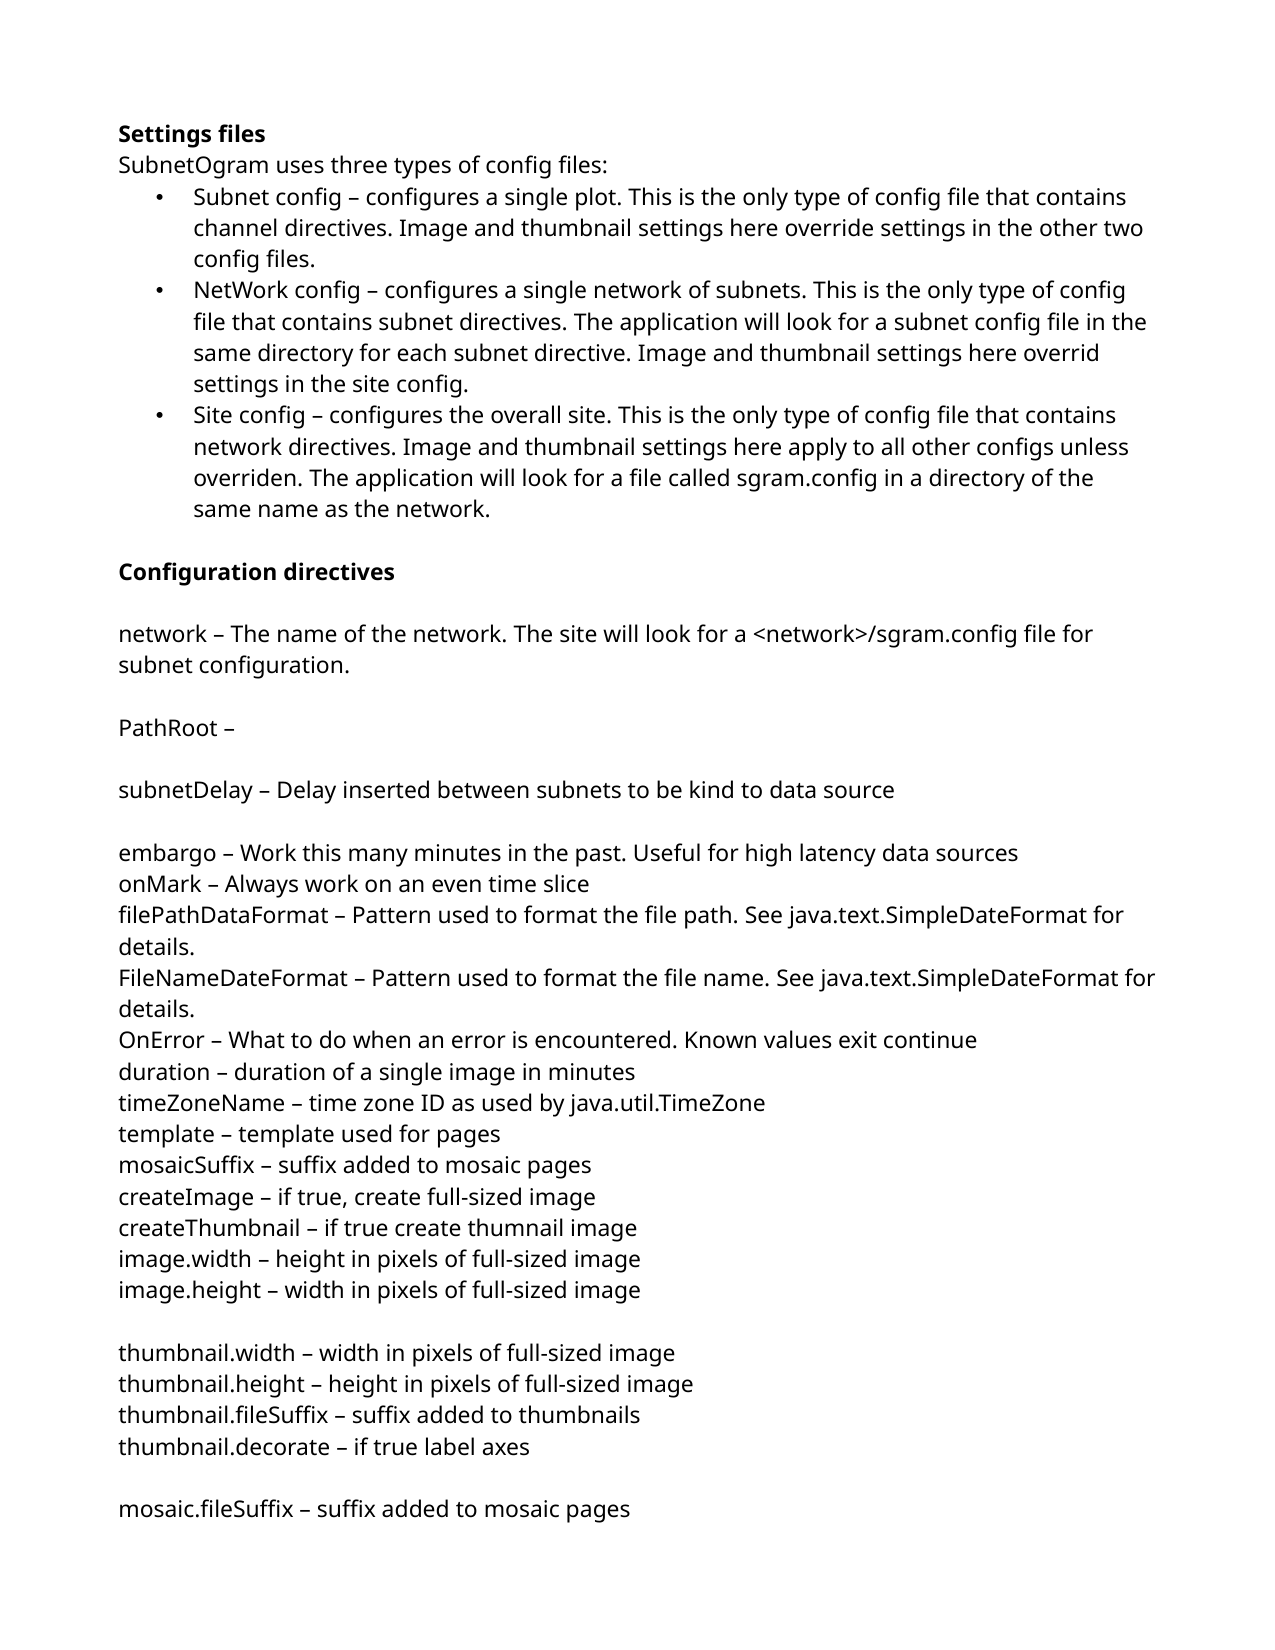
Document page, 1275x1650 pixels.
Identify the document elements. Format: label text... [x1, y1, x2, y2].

text thumbnail.width – width in pixels of full-sized image [118, 1337, 1157, 1368]
list NetWork config – configures a single network of subnets. This is the only type of config file that contains subnet directives. The application will look for a subnet config file in the same directory for each subnet directive. Image and thumbnail settings here overrid settings in the site config. [156, 274, 1157, 399]
text FileNameDateFormat – Pattern used to format the file name. See java.text.SimpleDateFormat for details. [118, 962, 1157, 1024]
text SubnetOgram uses three types of config files: [118, 149, 1157, 181]
text filePathDataFormat – Pattern used to format the file path. See java.text.SimpleDateFormat for details. [118, 899, 1157, 962]
text thumbnail.fileSuffix – suffix added to thumbnails [118, 1399, 1157, 1431]
text network – The name of the network. The site will look for a <network>/sgram.config file for subnet configuration. [118, 618, 1157, 681]
text PathRoot – [118, 712, 1157, 743]
list Subnet config – configures a single plot. This is the only type of config file that contains channel directives. Image and thumbnail settings here override settings in the other two config files. [156, 181, 1157, 274]
text Settings files [118, 118, 1157, 149]
text mosaic.fileSuffix – suffix added to mosaic pages [118, 1493, 1157, 1524]
text OnError – What to do when an error is encountered. Known values exit continue [118, 1024, 1157, 1056]
text thumbnail.height – height in pixels of full-sized image [118, 1368, 1157, 1399]
text image.width – height in pixels of full-sized image [118, 1243, 1157, 1274]
text timeZoneName – time zone ID as used by java.util.TimeZone [118, 1087, 1157, 1118]
text thumbnail.decorate – if true label axes [118, 1431, 1157, 1462]
text onMark – Always work on an even time slice [118, 868, 1157, 899]
text duration – duration of a single image in minutes [118, 1056, 1157, 1087]
text Configuration directives [118, 556, 1157, 587]
text subnetDelay – Delay inserted between subnets to be kind to data source [118, 774, 1157, 806]
list Site config – configures the overall site. This is the only type of config file that contains network directives. Image and thumbnail settings here apply to all other configs unless overriden. The application will look for a file called sgram.config in a directory of the same name as the network. [156, 399, 1157, 524]
text mosaicSuffix – suffix added to mosaic pages [118, 1149, 1157, 1181]
text createThumbnail – if true create thumnail image [118, 1212, 1157, 1243]
text template – template used for pages [118, 1118, 1157, 1149]
text image.height – width in pixels of full-sized image [118, 1274, 1157, 1306]
text embargo – Work this many minutes in the past. Useful for high latency data sources [118, 837, 1157, 868]
text createImage – if true, create full-sized image [118, 1181, 1157, 1212]
